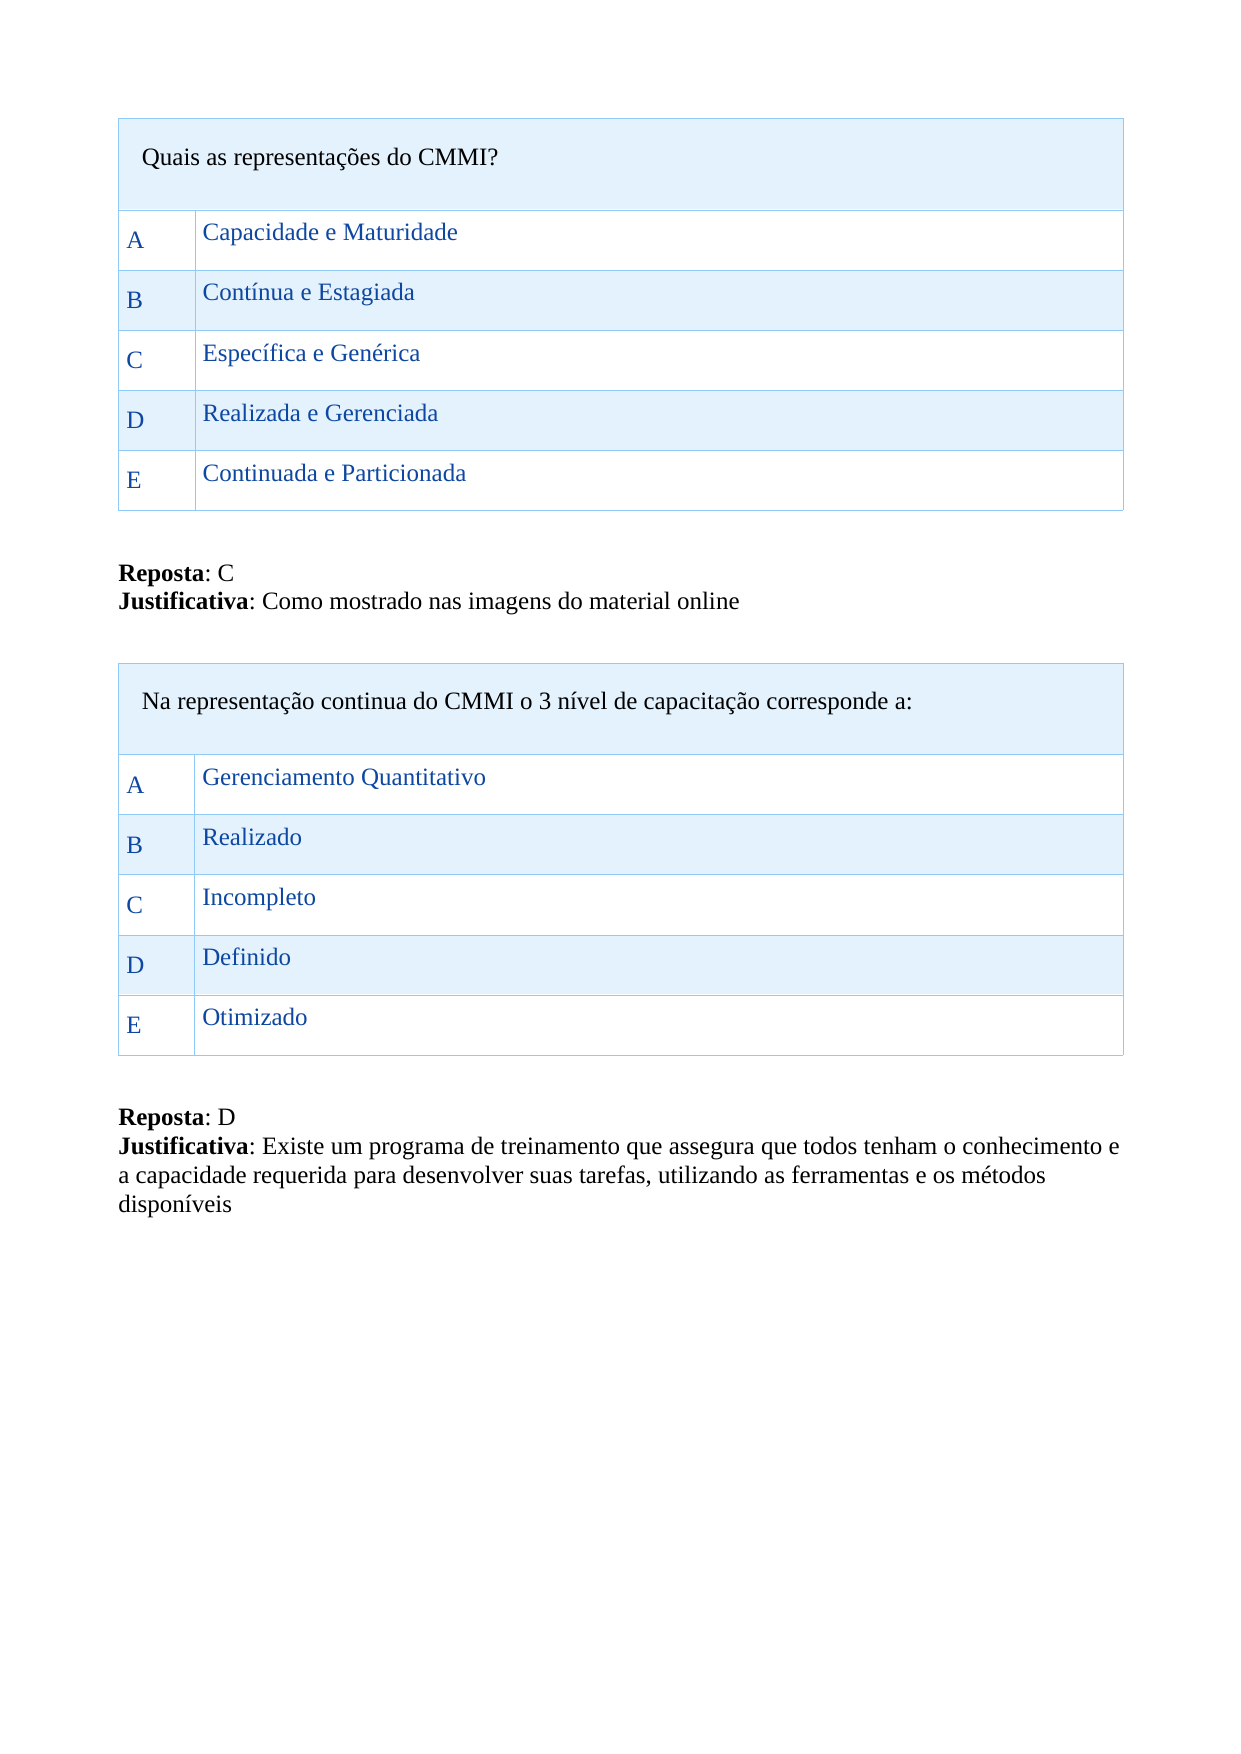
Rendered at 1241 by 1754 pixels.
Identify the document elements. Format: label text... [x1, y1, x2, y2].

table_cell Gerenciamento Quantitativo [195, 755, 1123, 814]
table_cell A [119, 755, 194, 814]
table_cell A [119, 211, 195, 269]
table_cell Otimizado [195, 996, 1123, 1055]
table_cell Continuada e Particionada [196, 451, 1123, 510]
table_cell E [119, 451, 195, 510]
table_cell D [119, 936, 194, 994]
table_cell B [119, 815, 194, 874]
table_cell Realizado [195, 815, 1123, 874]
text Justificativa: Como mostrado nas imagens do material online [118, 586, 1122, 615]
table_header Quais as representações do CMMI? [119, 119, 1123, 209]
table_cell B [119, 271, 195, 330]
text Justificativa: Existe um programa de treinamento que assegura que todos tenham o conhecimento e a capacidade requerida para desenvolver suas tarefas, utilizando as ferramentas e os métodos disponíveis [118, 1131, 1122, 1217]
table_cell Incompleto [195, 875, 1123, 934]
table_cell Específica e Genérica [196, 331, 1123, 390]
table_cell Capacidade e Maturidade [196, 211, 1123, 269]
table_cell Contínua e Estagiada [196, 271, 1123, 330]
table_cell Realizada e Gerenciada [196, 391, 1123, 450]
table_cell Definido [195, 936, 1123, 994]
table_header Na representação continua do CMMI o 3 nível de capacitação corresponde a: [119, 664, 1123, 754]
text Reposta: D [118, 1102, 1122, 1131]
table_cell D [119, 391, 195, 450]
table_cell E [119, 996, 194, 1055]
text Reposta: C [118, 558, 1122, 586]
table_cell C [119, 875, 194, 934]
table_cell C [119, 331, 195, 390]
